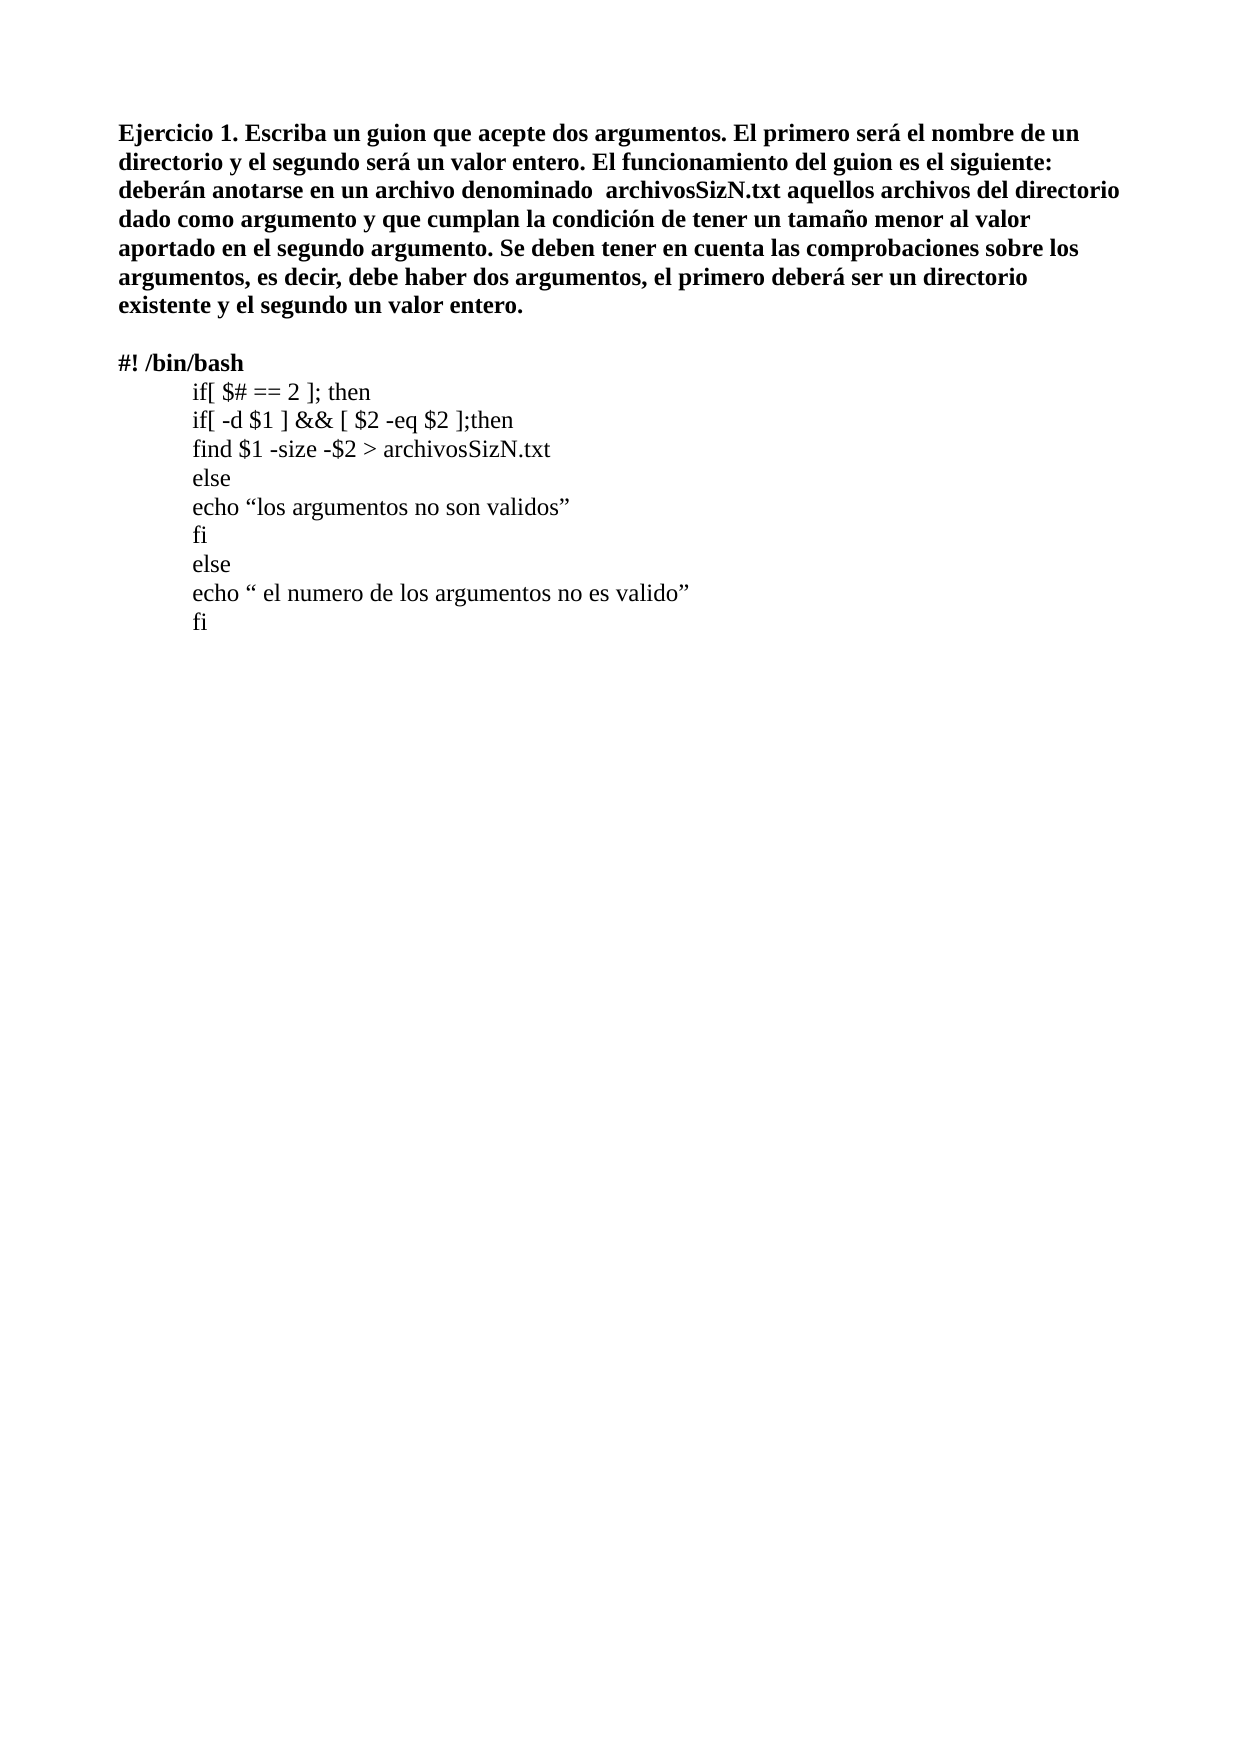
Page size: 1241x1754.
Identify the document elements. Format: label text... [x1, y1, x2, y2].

text Ejercicio 1. Escriba un guion que acepte dos argumentos. El primero será el nombre de un directorio y el segundo será un valor entero. El funcionamiento del guion es el siguiente: deberán anotarse en un archivo denominado archivosSizN.txt aquellos archivos del directorio dado como argumento y que cumplan la condición de tener un tamaño menor al valor aportado en el segundo argumento. Se deben tener en cuenta las comprobaciones sobre los argumentos, es decir, debe haber dos argumentos, el primero deberá ser un directorio existente y el segundo un valor entero. [118, 118, 1122, 319]
text fi [118, 607, 1122, 636]
text fi [118, 521, 1122, 549]
text if[ -d $1 ] && [ $2 -eq $2 ];then [118, 406, 1122, 434]
text else [118, 549, 1122, 578]
text echo “los argumentos no son validos” [118, 492, 1122, 521]
text #! /bin/bash [118, 348, 1122, 377]
text else [118, 463, 1122, 492]
text if[ $# == 2 ]; then [118, 377, 1122, 406]
text find $1 -size -$2 > archivosSizN.txt [118, 434, 1122, 463]
text echo “ el numero de los argumentos no es valido” [118, 578, 1122, 607]
